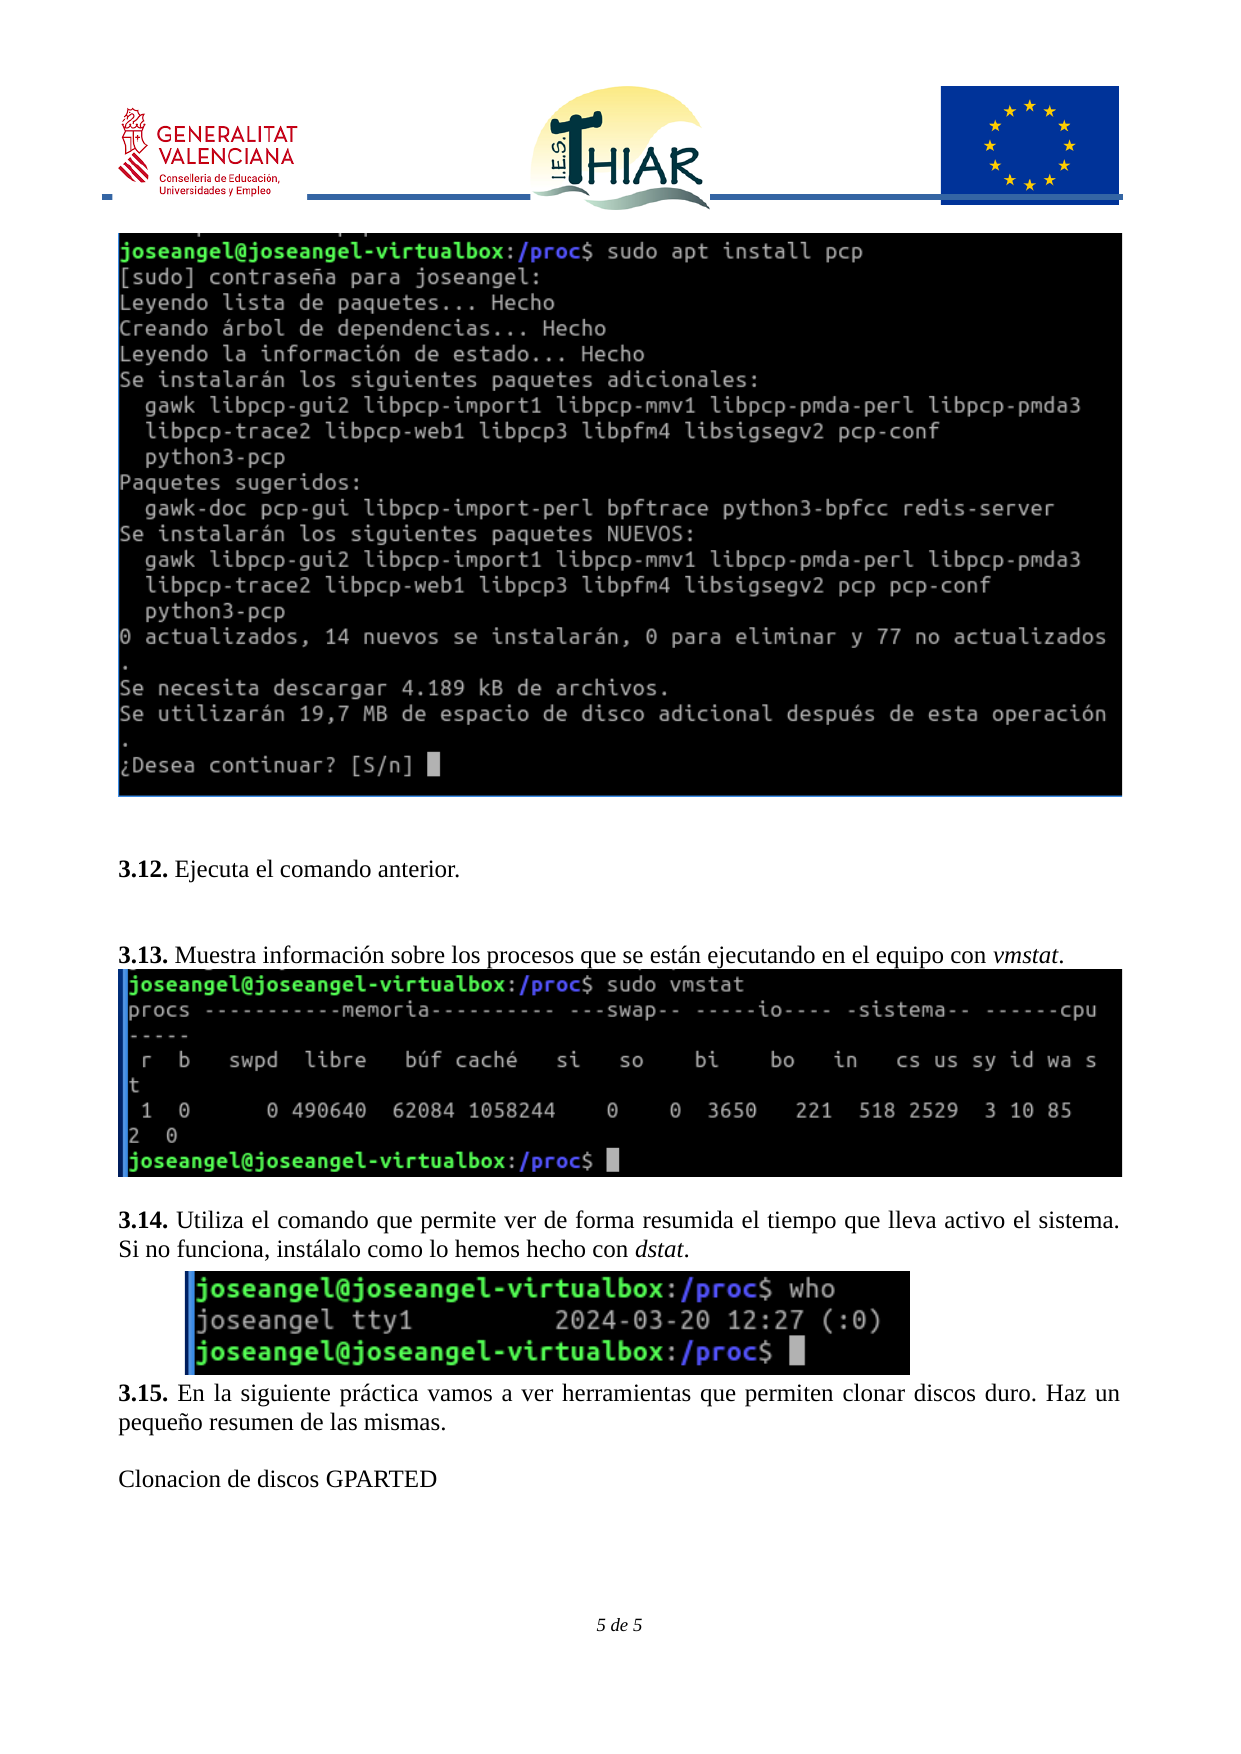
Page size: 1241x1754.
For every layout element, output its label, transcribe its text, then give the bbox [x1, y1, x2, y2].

picture [118, 969, 1123, 1177]
picture [940, 86, 1119, 194]
text Clonacion de discos GPARTED [118, 1464, 1122, 1493]
picture [112, 103, 308, 206]
picture [118, 233, 1123, 797]
text 3.12. Ejecuta el comando anterior. [118, 854, 1122, 883]
picture [530, 86, 710, 210]
text 3.13. Muestra información sobre los procesos que se están ejecutando en el equipo con vmstat. [118, 940, 1122, 969]
text 3.15. En la siguiente práctica vamos a ver herramientas que permiten clonar discos duro. Haz un pequeño resumen de las mismas. [118, 1378, 1122, 1435]
picture [184, 1271, 910, 1375]
text 3.14. Utiliza el comando que permite ver de forma resumida el tiempo que lleva activo el sistema. Si no funciona, instálalo como lo hemos hecho con dstat. [118, 1205, 1122, 1263]
picture [940, 200, 1119, 205]
